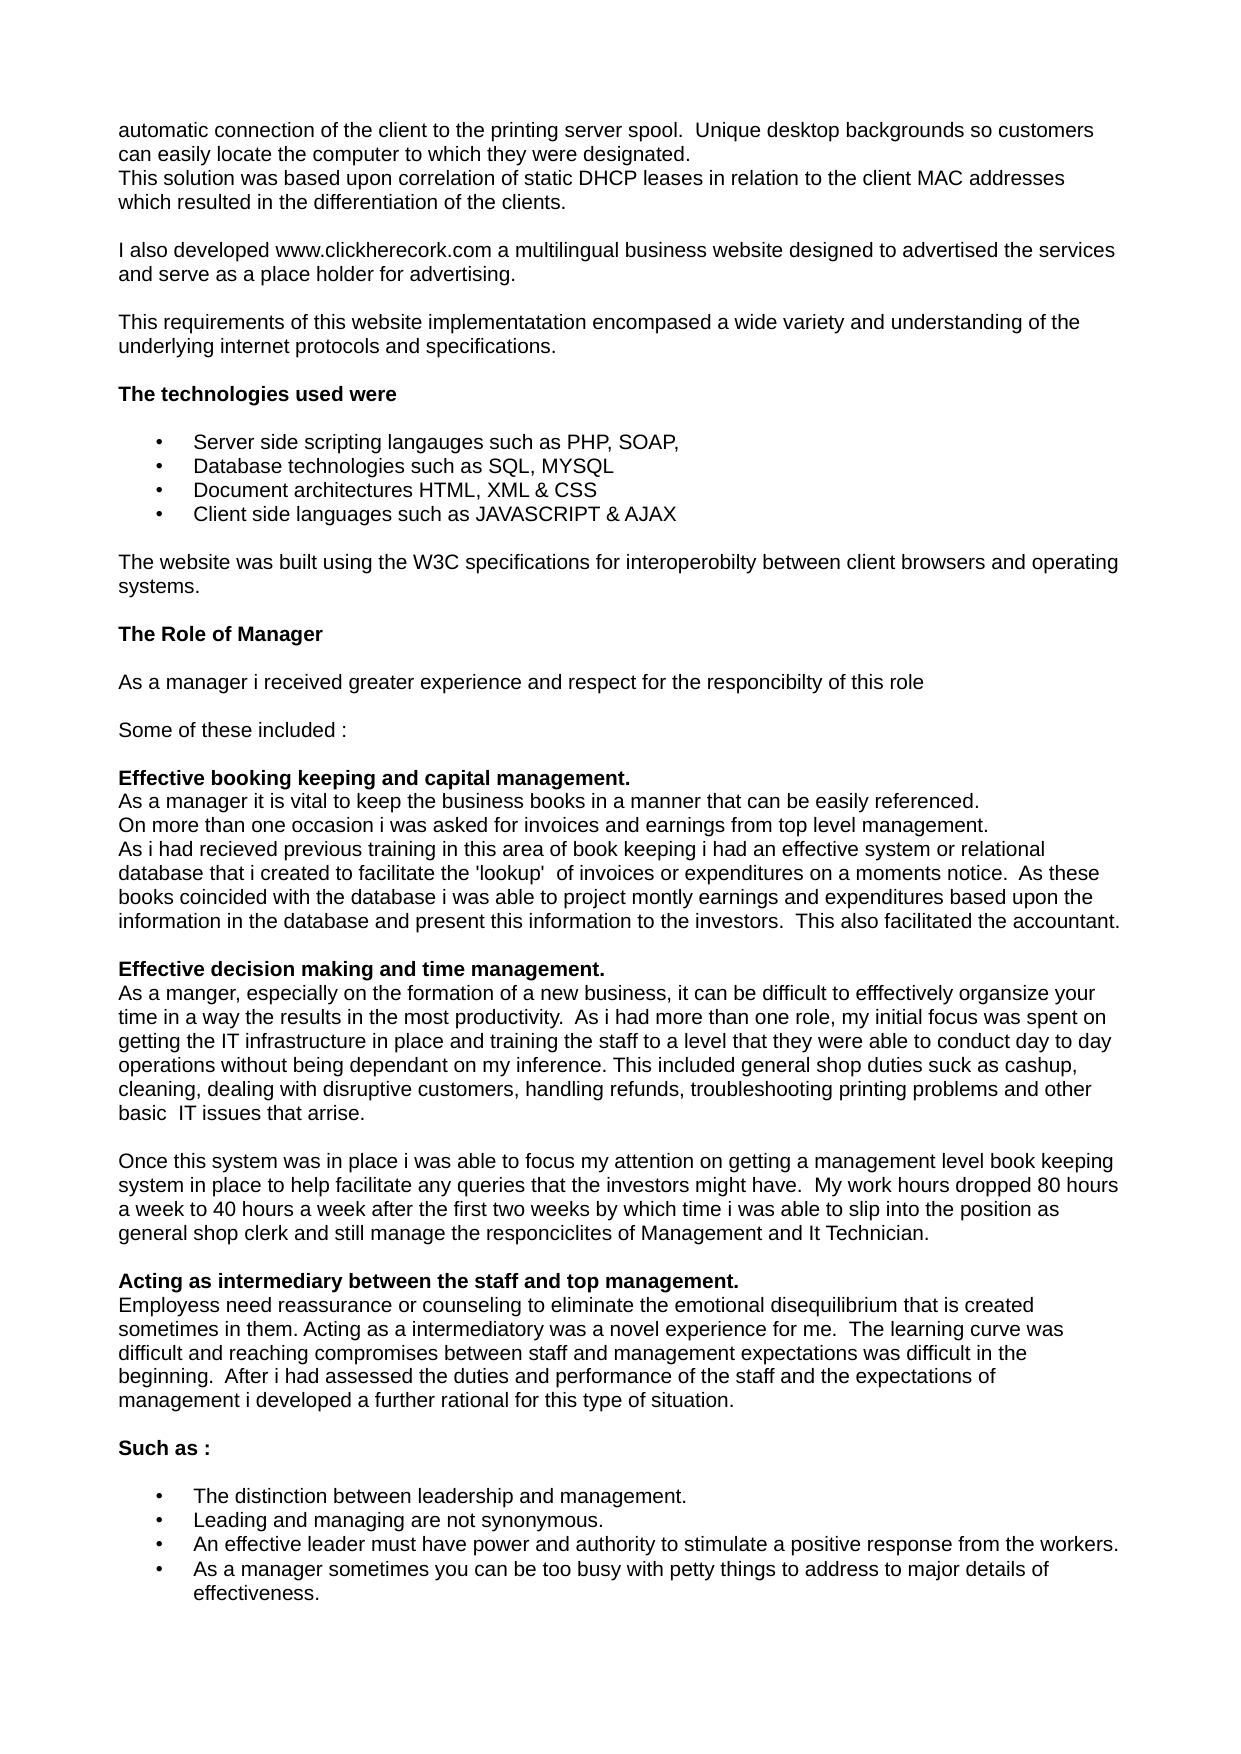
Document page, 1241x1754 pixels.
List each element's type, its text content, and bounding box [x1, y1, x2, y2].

list Server side scripting langauges such as PHP, SOAP, [156, 429, 1122, 454]
text As a manger, especially on the formation of a new business, it can be difficult to efffectively organsize your time in a way the results in the most productivity. As i had more than one role, my initial focus was spent on getting the IT infrastructure in place and training the staff to a level that they were able to conduct day to day operations without being dependant on my inference. This included general shop duties suck as cashup, cleaning, dealing with disruptive customers, handling refunds, troubleshooting printing problems and other basic IT issues that arrise. [118, 981, 1122, 1125]
text Effective decision making and time management. [118, 957, 1122, 981]
list Document architectures HTML, XML & CSS [156, 478, 1122, 502]
text The website was built using the W3C specifications for interoperobilty between client browsers and operating systems. [118, 550, 1122, 598]
text I also developed www.clickherecork.com a multilingual business website designed to advertised the services and serve as a place holder for advertising. [118, 238, 1122, 286]
text The Role of Manager [118, 622, 1122, 646]
text As a manager i received greater experience and respect for the responcibilty of this role [118, 669, 1122, 693]
list The distinction between leadership and management. [156, 1484, 1122, 1508]
list As a manager sometimes you can be too busy with petty things to address to major details of effectiveness. [156, 1556, 1122, 1604]
list Client side languages such as JAVASCRIPT & AJAX [156, 502, 1122, 526]
text This solution was based upon correlation of static DHCP leases in relation to the client MAC addresses which resulted in the differentiation of the clients. [118, 166, 1122, 214]
text The technologies used were [118, 382, 1122, 406]
text As a manager it is vital to keep the business books in a manner that can be easily referenced. [118, 789, 1122, 813]
list Leading and managing are not synonymous. [156, 1508, 1122, 1532]
list An effective leader must have power and authority to stimulate a positive response from the workers. [156, 1532, 1122, 1556]
text automatic connection of the client to the printing server spool. Unique desktop backgrounds so customers can easily locate the computer to which they were designated. [118, 118, 1122, 166]
text Employess need reassurance or counseling to eliminate the emotional disequilibrium that is created sometimes in them. Acting as a intermediatory was a novel experience for me. The learning curve was difficult and reaching compromises between staff and management expectations was difficult in the beginning. After i had assessed the duties and performance of the staff and the expectations of management i developed a further rational for this type of situation. [118, 1292, 1122, 1412]
text Acting as intermediary between the staff and top management. [118, 1268, 1122, 1292]
text This requirements of this website implementatation encompased a wide variety and understanding of the underlying internet protocols and specifications. [118, 310, 1122, 358]
list Database technologies such as SQL, MYSQL [156, 454, 1122, 478]
text Such as : [118, 1436, 1122, 1460]
text Effective booking keeping and capital management. [118, 765, 1122, 789]
text Once this system was in place i was able to focus my attention on getting a management level book keeping system in place to help facilitate any queries that the investors might have. My work hours dropped 80 hours a week to 40 hours a week after the first two weeks by which time i was able to slip into the position as general shop clerk and still manage the responciclites of Management and It Technician. [118, 1149, 1122, 1244]
text Some of these included : [118, 717, 1122, 741]
text On more than one occasion i was asked for invoices and earnings from top level management. [118, 813, 1122, 837]
text As i had recieved previous training in this area of book keeping i had an effective system or relational database that i created to facilitate the 'lookup' of invoices or expenditures on a moments notice. As these books coincided with the database i was able to project montly earnings and expenditures based upon the information in the database and present this information to the investors. This also facilitated the accountant. [118, 837, 1122, 933]
